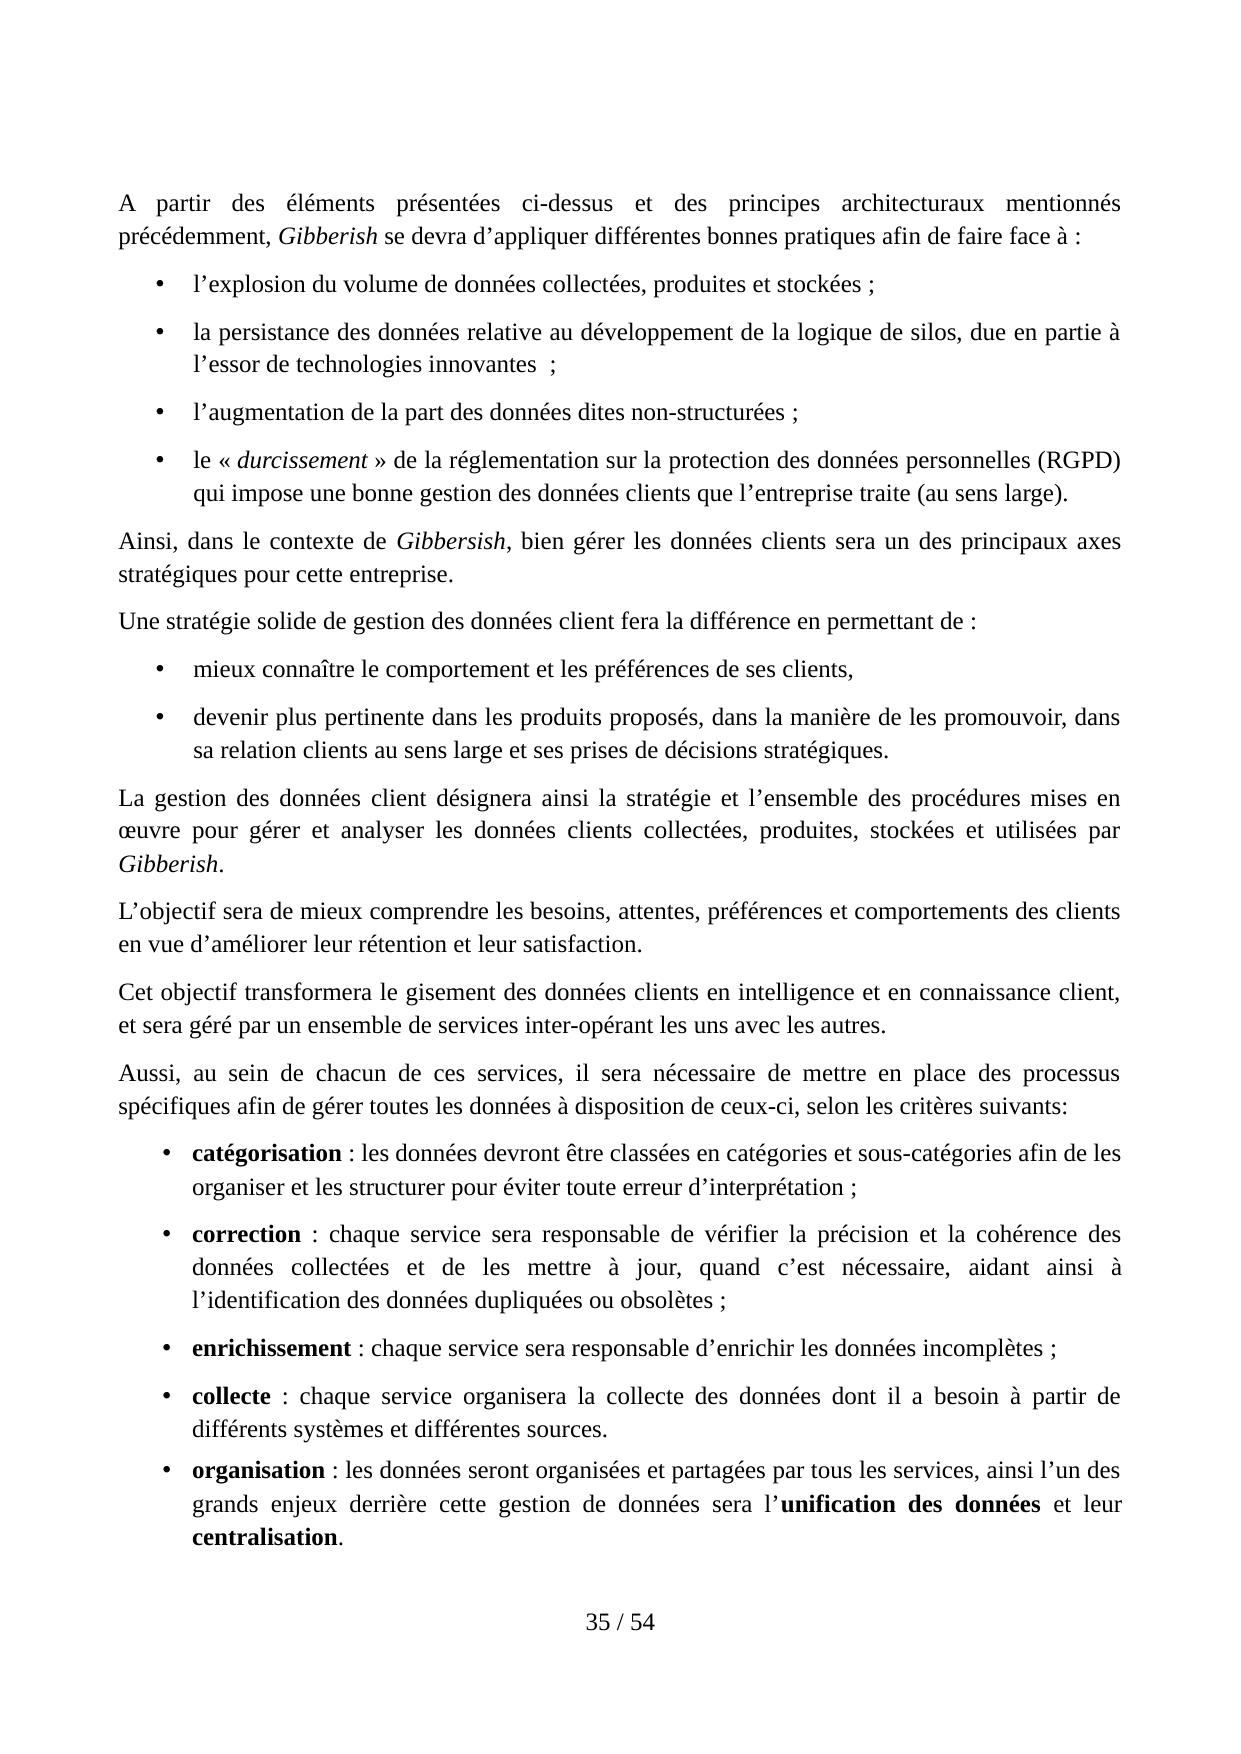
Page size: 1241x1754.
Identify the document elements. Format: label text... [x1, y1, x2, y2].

list catégorisation : les données devront être classées en catégories et sous-catégories afin de les organiser et les structurer pour éviter toute erreur d’interprétation ; [162, 1138, 1122, 1200]
list collecte : chaque service organisera la collecte des données dont il a besoin à partir de différents systèmes et différentes sources. [162, 1381, 1122, 1442]
text A partir des éléments présentées ci-dessus et des principes architecturaux mentionnés précédemment, Gibberish se devra d’appliquer différentes bonnes pratiques afin de faire face à : [118, 188, 1122, 250]
list mieux connaître le comportement et les préférences de ses clients, [156, 654, 1122, 683]
text Ainsi, dans le contexte de Gibbersish, bien gérer les données clients sera un des principaux axes stratégiques pour cette entreprise. [118, 526, 1122, 587]
text Une stratégie solide de gestion des données client fera la différence en permettant de : [118, 606, 1122, 635]
list l’explosion du volume de données collectées, produites et stockées ; [156, 269, 1122, 298]
list enrichissement : chaque service sera responsable d’enrichir les données incomplètes ; [162, 1333, 1122, 1362]
list correction : chaque service sera responsable de vérifier la précision et la cohérence des données collectées et de les mettre à jour, quand c’est nécessaire, aidant ainsi à l’identification des données dupliquées ou obsolètes ; [162, 1219, 1122, 1314]
list le « durcissement » de la réglementation sur la protection des données personnelles (RGPD) qui impose une bonne gestion des données clients que l’entreprise traite (au sens large). [156, 445, 1122, 507]
text La gestion des données client désignera ainsi la stratégie et l’ensemble des procédures mises en œuvre pour gérer et analyser les données clients collectées, produites, stockées et utilisées par Gibberish. [118, 783, 1122, 877]
text Cet objectif transformera le gisement des données clients en intelligence et en connaissance client, et sera géré par un ensemble de services inter-opérant les uns avec les autres. [118, 977, 1122, 1039]
text L’objectif sera de mieux comprendre les besoins, attentes, préférences et comportements des clients en vue d’améliorer leur rétention et leur satisfaction. [118, 896, 1122, 958]
list l’augmentation de la part des données dites non-structurées ; [156, 397, 1122, 426]
text Aussi, au sein de chacun de ces services, il sera nécessaire de mettre en place des processus spécifiques afin de gérer toutes les données à disposition de ceux-ci, selon les critères suivants: [118, 1058, 1122, 1119]
list la persistance des données relative au développement de la logique de silos, due en partie à l’essor de technologies innovantes ; [156, 317, 1122, 378]
list devenir plus pertinente dans les produits proposés, dans la manière de les promouvoir, dans sa relation clients au sens large et ses prises de décisions stratégiques. [156, 702, 1122, 764]
list organisation : les données seront organisées et partagées par tous les services, ainsi l’un des grands enjeux derrière cette gestion de données sera l’unification des données et leur centralisation. [162, 1456, 1122, 1550]
